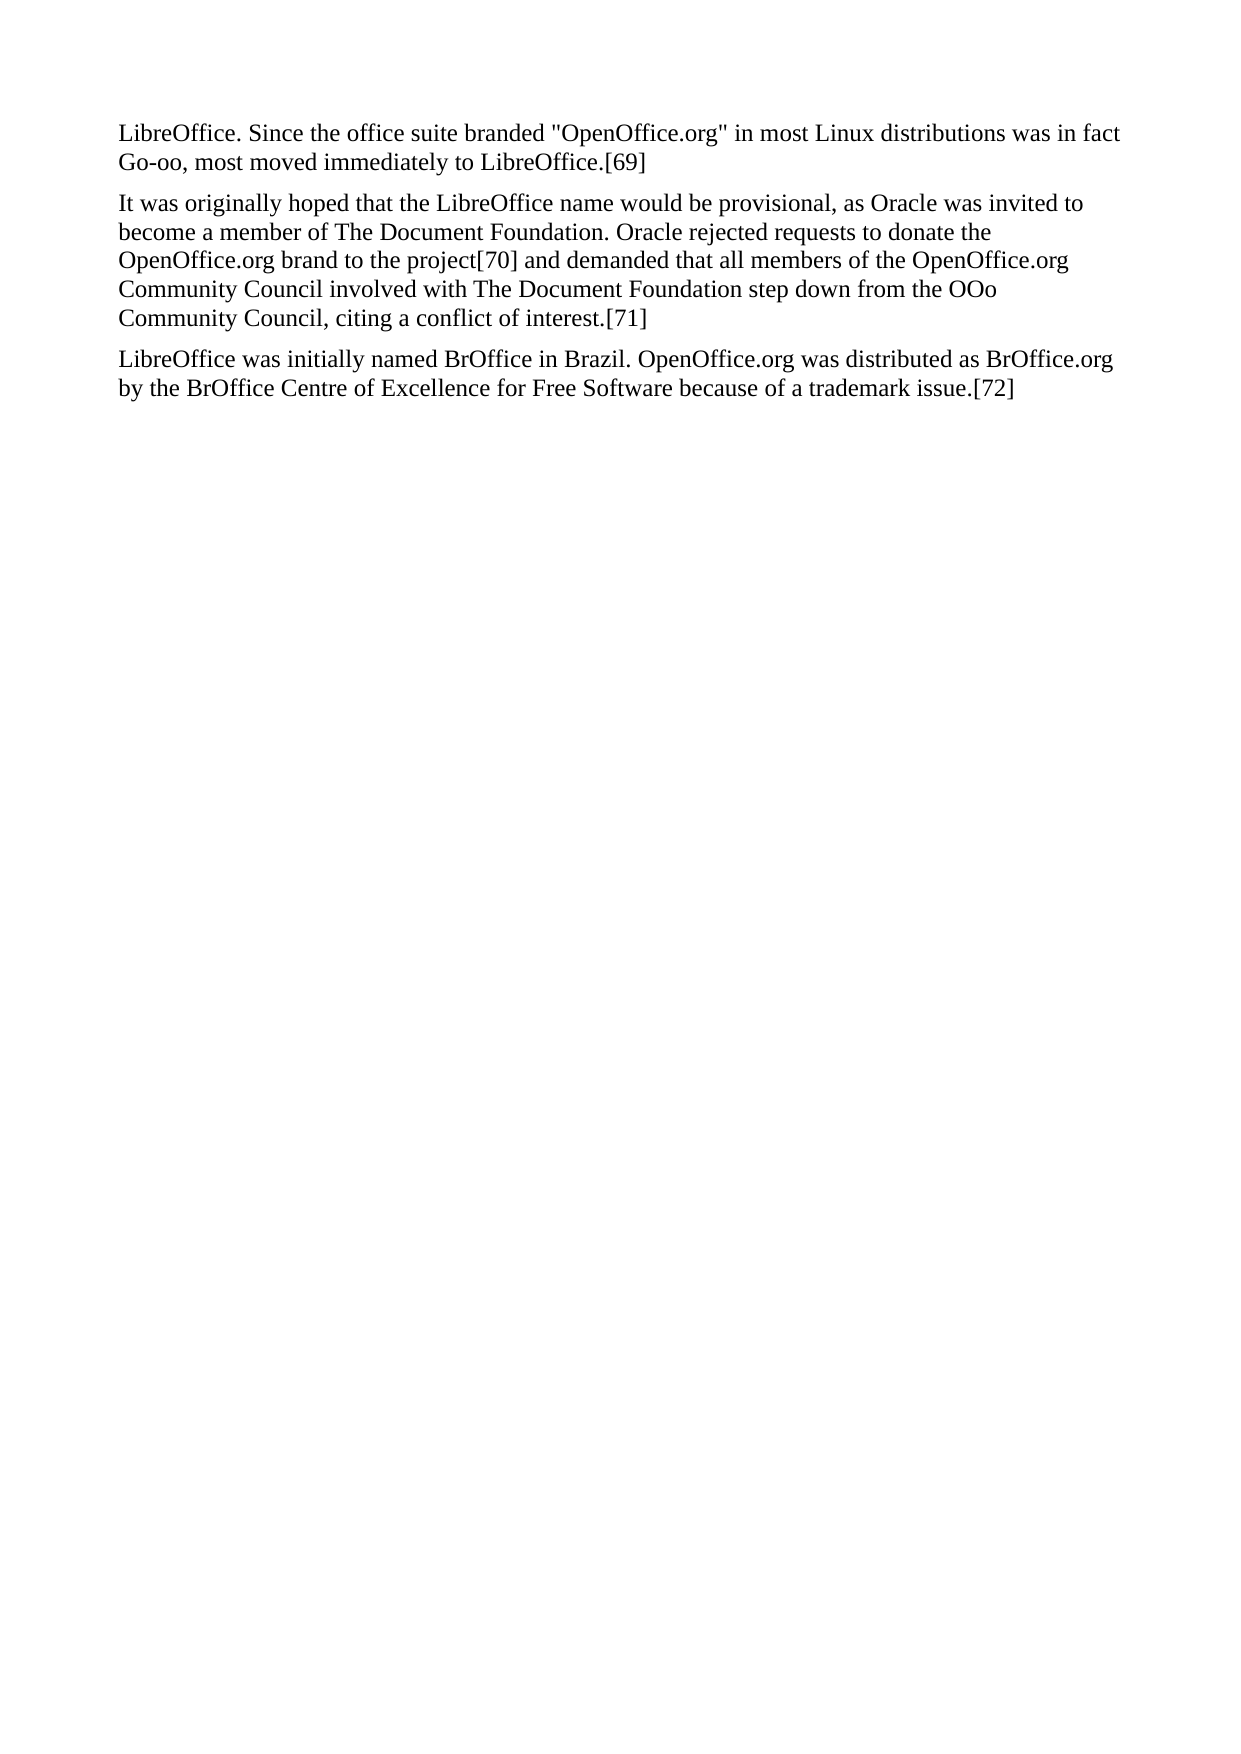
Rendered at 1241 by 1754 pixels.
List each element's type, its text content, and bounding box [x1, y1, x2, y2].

text It was originally hoped that the LibreOffice name would be provisional, as Oracle was invited to become a member of The Document Foundation. Oracle rejected requests to donate the OpenOffice.org brand to the project[70] and demanded that all members of the OpenOffice.org Community Council involved with The Document Foundation step down from the OOo Community Council, citing a conflict of interest.[71] [118, 188, 1122, 332]
text LibreOffice. Since the office suite branded "OpenOffice.org" in most Linux distributions was in fact Go-oo, most moved immediately to LibreOffice.[69] [118, 118, 1122, 176]
text LibreOffice was initially named BrOffice in Brazil. OpenOffice.org was distributed as BrOffice.org by the BrOffice Centre of Excellence for Free Software because of a trademark issue.[72] [118, 344, 1122, 402]
